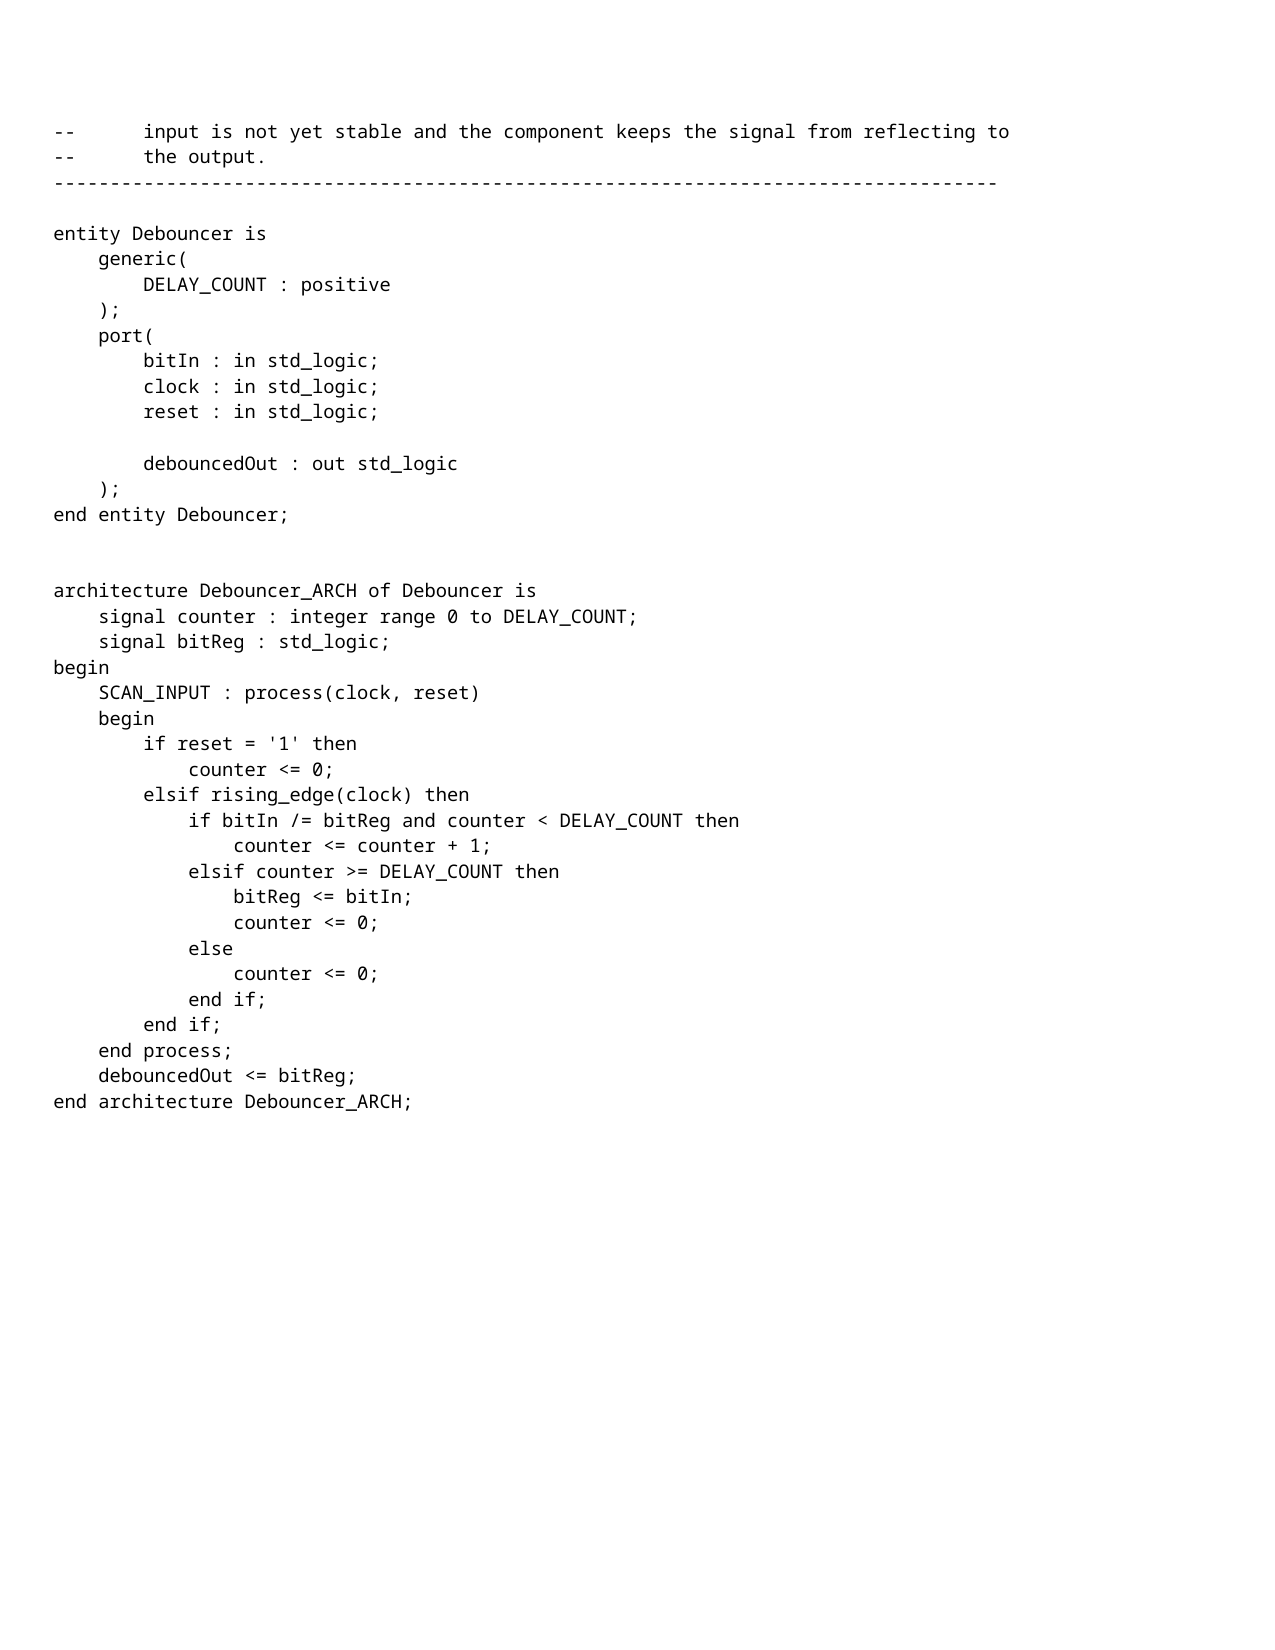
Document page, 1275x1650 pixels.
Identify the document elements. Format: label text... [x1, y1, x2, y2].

text counter <= counter + 1; [53, 833, 1216, 858]
text debouncedOut : out std_logic [53, 450, 1216, 475]
text if reset = '1' then [53, 731, 1216, 756]
text bitIn : in std_logic; [53, 348, 1216, 373]
text elsif counter >= DELAY_COUNT then [53, 858, 1216, 884]
text end architecture Debouncer_ARCH; [53, 1088, 1216, 1113]
text ); [53, 297, 1216, 322]
text signal bitReg : std_logic; [53, 628, 1216, 654]
text else [53, 935, 1216, 960]
text elsif rising_edge(clock) then [53, 782, 1216, 807]
text entity Debouncer is [53, 220, 1216, 246]
text signal counter : integer range 0 to DELAY_COUNT; [53, 603, 1216, 628]
text end if; [53, 1011, 1216, 1037]
text -- the output. [53, 144, 1216, 169]
text ------------------------------------------------------------------------------------ [53, 169, 1216, 195]
text bitReg <= bitIn; [53, 884, 1216, 909]
text -- input is not yet stable and the component keeps the signal from reflecting to [53, 118, 1216, 144]
text end entity Debouncer; [53, 501, 1216, 526]
text DELAY_COUNT : positive [53, 271, 1216, 297]
text end if; [53, 986, 1216, 1011]
text ); [53, 475, 1216, 501]
text counter <= 0; [53, 909, 1216, 935]
text reset : in std_logic; [53, 399, 1216, 424]
text generic( [53, 246, 1216, 271]
text debouncedOut <= bitReg; [53, 1062, 1216, 1088]
text begin [53, 654, 1216, 679]
text end process; [53, 1037, 1216, 1062]
text architecture Debouncer_ARCH of Debouncer is [53, 577, 1216, 603]
text port( [53, 322, 1216, 348]
text begin [53, 705, 1216, 731]
text counter <= 0; [53, 756, 1216, 782]
text if bitIn /= bitReg and counter < DELAY_COUNT then [53, 807, 1216, 833]
text SCAN_INPUT : process(clock, reset) [53, 679, 1216, 705]
text clock : in std_logic; [53, 373, 1216, 399]
text counter <= 0; [53, 960, 1216, 986]
